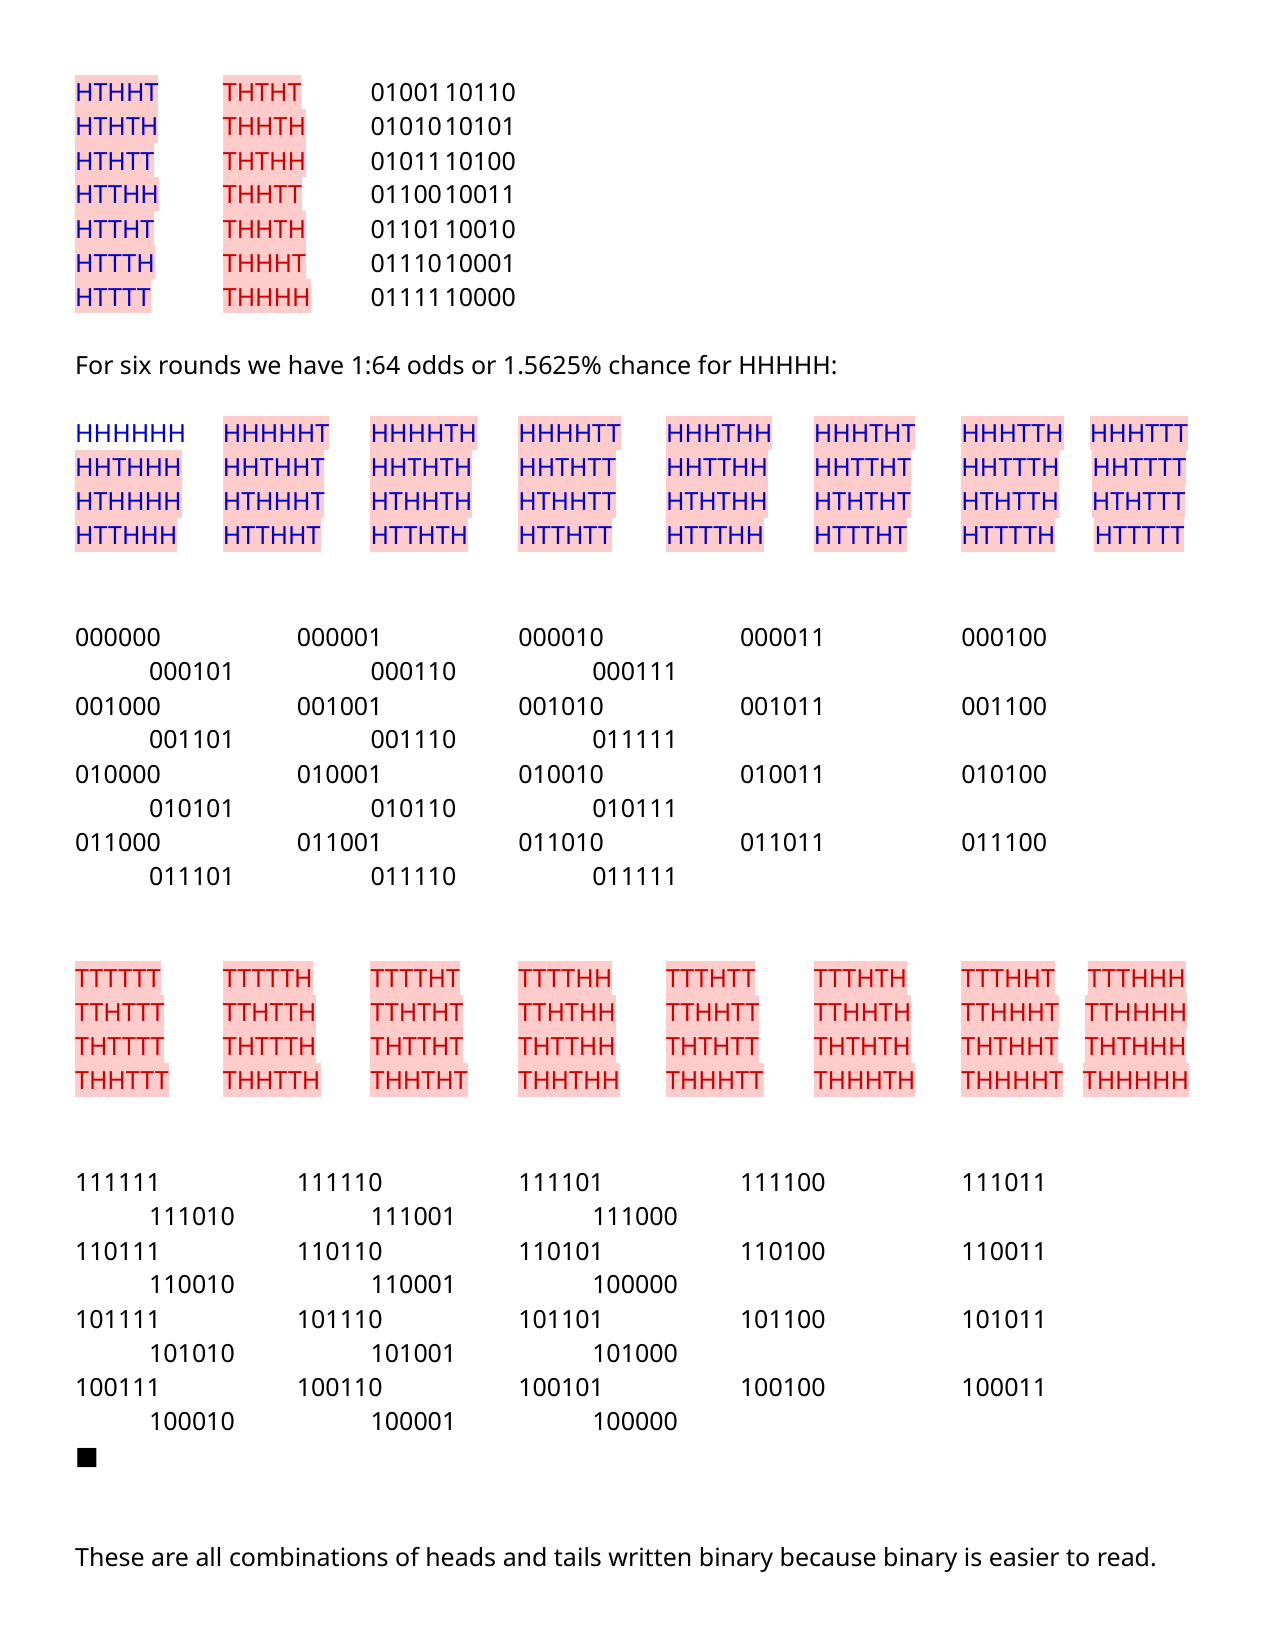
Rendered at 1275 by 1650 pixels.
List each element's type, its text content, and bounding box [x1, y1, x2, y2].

text THTTTT THTTTH THTTHT THTTHH THTHTT THTHTH THTHHT THTHHH [75, 1029, 1200, 1063]
text THHTTT THHTTH THHTHT THHTHH THHHTT THHHTH THHHHT THHHHH [75, 1063, 1200, 1097]
text HTTTH THHHT 01110 10001 [75, 245, 1200, 279]
text 010000 010001 010010 010011 010100 010101 010110 010111 [75, 756, 1200, 824]
text 111111 111110 111101 111100 111011 111010 111001 111000 [75, 1165, 1200, 1233]
text HTTHH THHTT 01100 10011 [75, 177, 1200, 211]
text HTHTT THTHH 01011 10100 [75, 143, 1200, 177]
text 001000 001001 001010 001011 001100 001101 001110 011111 [75, 688, 1200, 756]
text ■ [75, 1437, 1200, 1472]
text 011000 011001 011010 011011 011100 011101 011110 011111 [75, 824, 1200, 892]
text HTTTT THHHH 01111 10000 [75, 279, 1200, 313]
text 101111 101110 101101 101100 101011 101010 101001 101000 [75, 1301, 1200, 1369]
text TTHTTT TTHTTH TTHTHT TTHTHH TTHHTT TTHHTH TTHHHT TTHHHH [75, 995, 1200, 1029]
text HHHHHH HHHHHT HHHHTH HHHHTT HHHTHH HHHTHT HHHTTH HHHTTT [75, 416, 1200, 450]
text HTTHT THHTH 01101 10010 [75, 211, 1200, 245]
text For six rounds we have 1:64 odds or 1.5625% chance for HHHHH: [75, 347, 1200, 382]
text HHTHHH HHTHHT HHTHTH HHTHTT HHTTHH HHTTHT HHTTTH HHTTTT [75, 450, 1200, 484]
text TTTTTT TTTTTH TTTTHT TTTTHH TTTHTT TTTHTH TTTHHT TTTHHH [75, 961, 1200, 995]
text HTHTH THHTH 01010 10101 [75, 109, 1200, 143]
text HTHHHH HTHHHT HTHHTH HTHHTT HTHTHH HTHTHT HTHTTH HTHTTT [75, 484, 1200, 518]
text 100111 100110 100101 100100 100011 100010 100001 100000 [75, 1369, 1200, 1437]
text HTHHT THTHT 01001 10110 [75, 75, 1200, 109]
text 110111 110110 110101 110100 110011 110010 110001 100000 [75, 1233, 1200, 1301]
text 000000 000001 000010 000011 000100 000101 000110 000111 [75, 620, 1200, 688]
text These are all combinations of heads and tails written binary because binary is easier to read. [75, 1540, 1200, 1574]
text HTTHHH HTTHHT HTTHTH HTTHTT HTTTHH HTTTHT HTTTTH HTTTTT [75, 518, 1200, 552]
